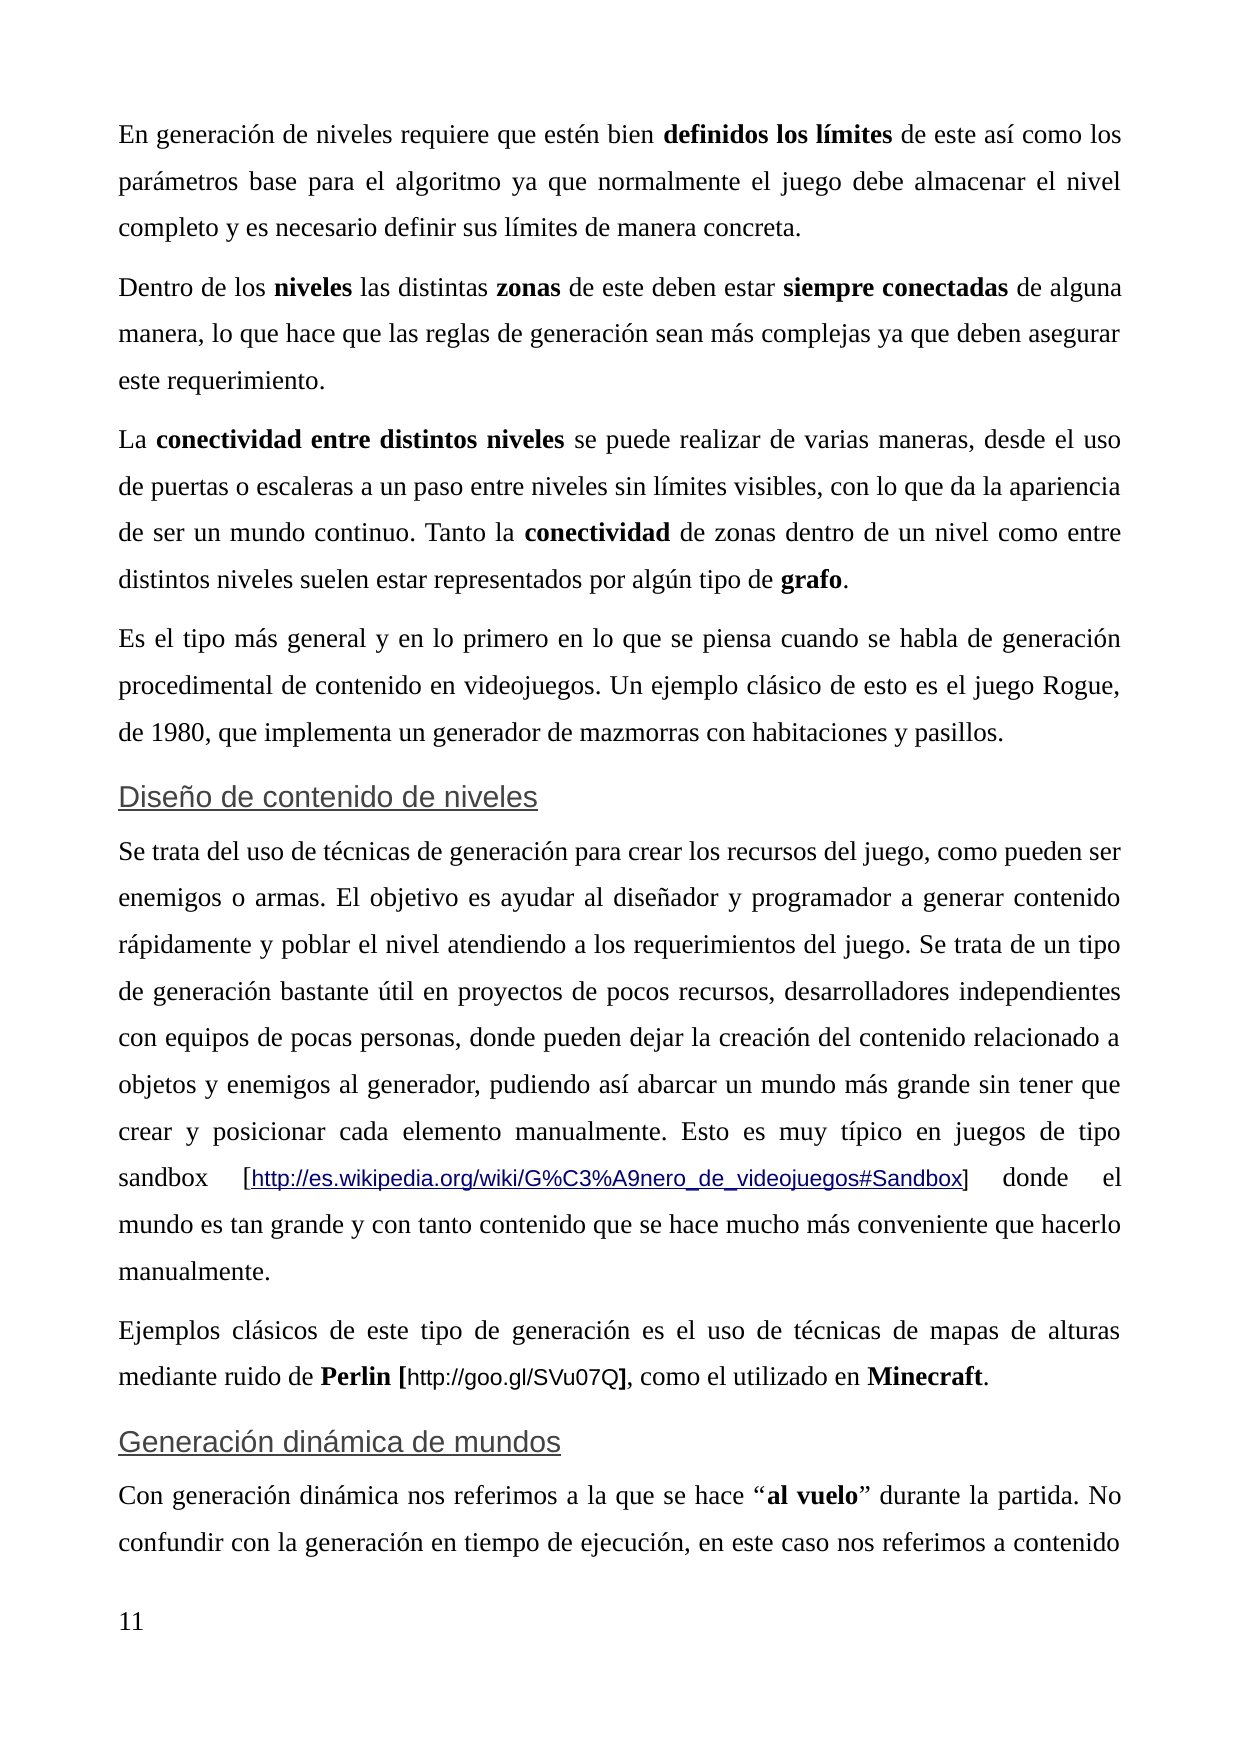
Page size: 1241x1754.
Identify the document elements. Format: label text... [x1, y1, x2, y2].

subtitle Generación dinámica de mundos [118, 1424, 1122, 1458]
text La conectividad entre distintos niveles se puede realizar de varias maneras, desde el uso de puertas o escaleras a un paso entre niveles sin límites visibles, con lo que da la apariencia de ser un mundo continuo. Tanto la conectividad de zonas dentro de un nivel como entre distintos niveles suelen estar representados por algún tipo de grafo. [118, 423, 1122, 594]
subtitle Diseño de contenido de niveles [118, 779, 1122, 814]
text Con generación dinámica nos referimos a la que se hace “al vuelo” durante la partida. No confundir con la generación en tiempo de ejecución, en este caso nos referimos a contenido [118, 1479, 1122, 1557]
text Se trata del uso de técnicas de generación para crear los recursos del juego, como pueden ser enemigos o armas. El objetivo es ayudar al diseñador y programador a generar contenido rápidamente y poblar el nivel atendiendo a los requerimientos del juego. Se trata de un tipo de generación bastante útil en proyectos de pocos recursos, desarrolladores independientes con equipos de pocas personas, donde pueden dejar la creación del contenido relacionado a objetos y enemigos al generador, pudiendo así abarcar un mundo más grande sin tener que crear y posicionar cada elemento manualmente. Esto es muy típico en juegos de tipo sandbox [http://es.wikipedia.org/wiki/G%C3%A9nero_de_videojuegos#Sandbox] donde el mundo es tan grande y con tanto contenido que se hace mucho más conveniente que hacerlo manualmente. [118, 834, 1122, 1286]
text Es el tipo más general y en lo primero en lo que se piensa cuando se habla de generación procedimental de contenido en videojuegos. Un ejemplo clásico de esto es el juego Rogue, de 1980, que implementa un generador de mazmorras con habitaciones y pasillos. [118, 622, 1122, 747]
text Ejemplos clásicos de este tipo de generación es el uso de técnicas de mapas de alturas mediante ruido de Perlin [http://goo.gl/SVu07Q], como el utilizado en Minecraft. [118, 1314, 1122, 1392]
text En generación de niveles requiere que estén bien definidos los límites de este así como los parámetros base para el algoritmo ya que normalmente el juego debe almacenar el nivel completo y es necesario definir sus límites de manera concreta. [118, 118, 1122, 243]
text Dentro de los niveles las distintas zonas de este deben estar siempre conectadas de alguna manera, lo que hace que las reglas de generación sean más complejas ya que deben asegurar este requerimiento. [118, 271, 1122, 395]
